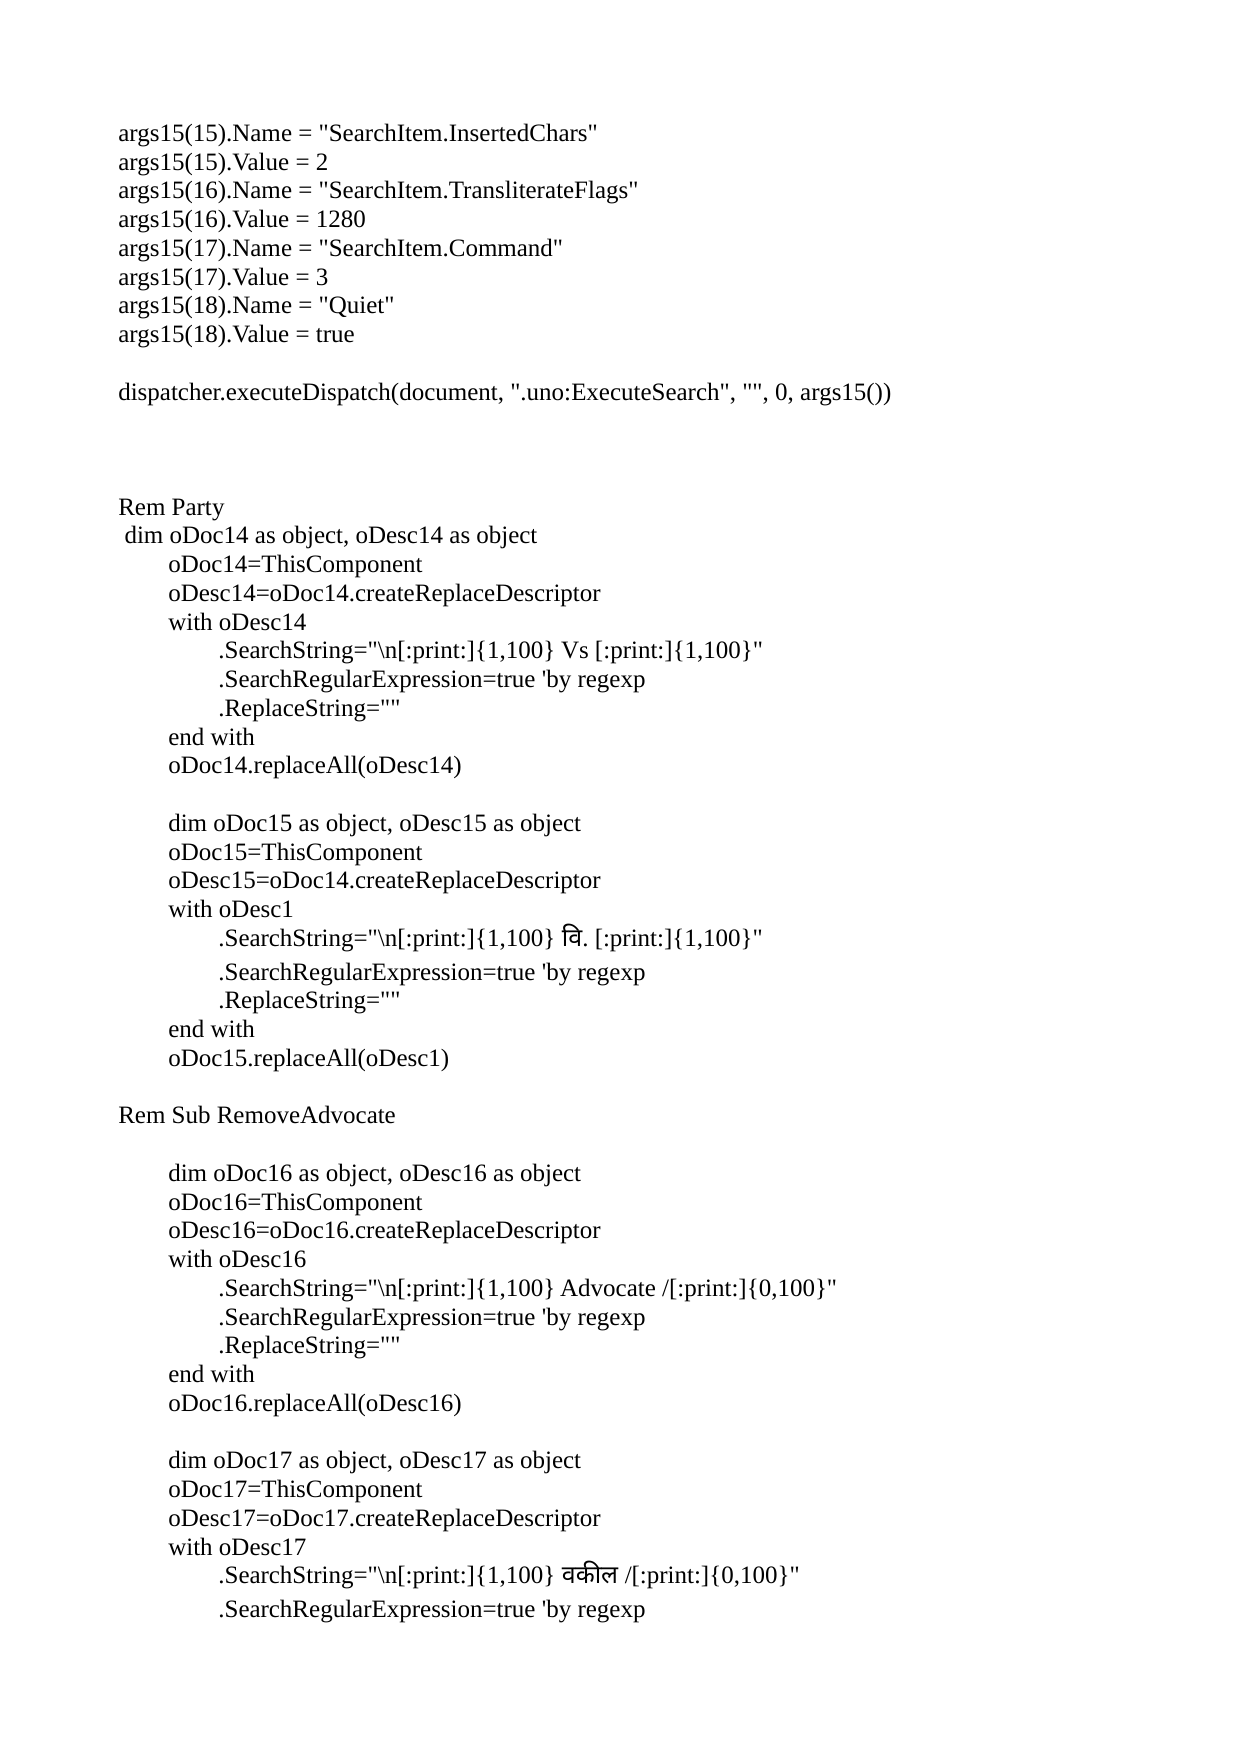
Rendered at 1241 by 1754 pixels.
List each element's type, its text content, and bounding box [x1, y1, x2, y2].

text oDesc15=oDoc14.createReplaceDescriptor [118, 866, 1122, 894]
text oDoc17=ThisComponent [118, 1474, 1122, 1503]
text oDesc17=oDoc17.createReplaceDescriptor [118, 1503, 1122, 1532]
text args15(15).Value = 2 [118, 147, 1122, 176]
text .SearchRegularExpression=true 'by regexp [118, 1302, 1122, 1330]
text dim oDoc14 as object, oDesc14 as object [118, 521, 1122, 549]
text oDoc16.replaceAll(oDesc16) [118, 1388, 1122, 1417]
text args15(17).Name = "SearchItem.Command" [118, 233, 1122, 262]
text oDoc14.replaceAll(oDesc14) [118, 751, 1122, 779]
text .SearchRegularExpression=true 'by regexp [118, 957, 1122, 985]
text .SearchString="\n[:print:]{1,100} वि. [:print:]{1,100}" [118, 923, 1122, 957]
text args15(16).Value = 1280 [118, 204, 1122, 233]
text with oDesc17 [118, 1532, 1122, 1560]
text args15(18).Value = true [118, 319, 1122, 348]
text with oDesc16 [118, 1244, 1122, 1273]
text dispatcher.executeDispatch(document, ".uno:ExecuteSearch", "", 0, args15()) [118, 377, 1122, 406]
text dim oDoc16 as object, oDesc16 as object [118, 1158, 1122, 1187]
text oDoc15.replaceAll(oDesc1) [118, 1043, 1122, 1072]
text args15(18).Name = "Quiet" [118, 291, 1122, 319]
text .SearchRegularExpression=true 'by regexp [118, 1594, 1122, 1623]
text end with [118, 1359, 1122, 1388]
text with oDesc14 [118, 607, 1122, 636]
text .ReplaceString="" [118, 985, 1122, 1014]
text oDoc16=ThisComponent [118, 1187, 1122, 1215]
text with oDesc1 [118, 894, 1122, 923]
text .SearchString="\n[:print:]{1,100} Vs [:print:]{1,100}" [118, 636, 1122, 664]
text args15(15).Name = "SearchItem.InsertedChars" [118, 118, 1122, 147]
text Rem Sub RemoveAdvocate [118, 1100, 1122, 1129]
text oDesc16=oDoc16.createReplaceDescriptor [118, 1215, 1122, 1244]
text oDesc14=oDoc14.createReplaceDescriptor [118, 578, 1122, 607]
text .SearchRegularExpression=true 'by regexp [118, 664, 1122, 693]
text dim oDoc15 as object, oDesc15 as object [118, 808, 1122, 837]
text oDoc15=ThisComponent [118, 837, 1122, 866]
text .SearchString="\n[:print:]{1,100} वकील /[:print:]{0,100}" [118, 1560, 1122, 1594]
text dim oDoc17 as object, oDesc17 as object [118, 1445, 1122, 1474]
text .ReplaceString="" [118, 1330, 1122, 1359]
text Rem Party [118, 492, 1122, 521]
text .SearchString="\n[:print:]{1,100} Advocate /[:print:]{0,100}" [118, 1273, 1122, 1302]
text end with [118, 722, 1122, 751]
text .ReplaceString="" [118, 693, 1122, 722]
text oDoc14=ThisComponent [118, 549, 1122, 578]
text args15(16).Name = "SearchItem.TransliterateFlags" [118, 176, 1122, 204]
text args15(17).Value = 3 [118, 262, 1122, 291]
text end with [118, 1014, 1122, 1043]
